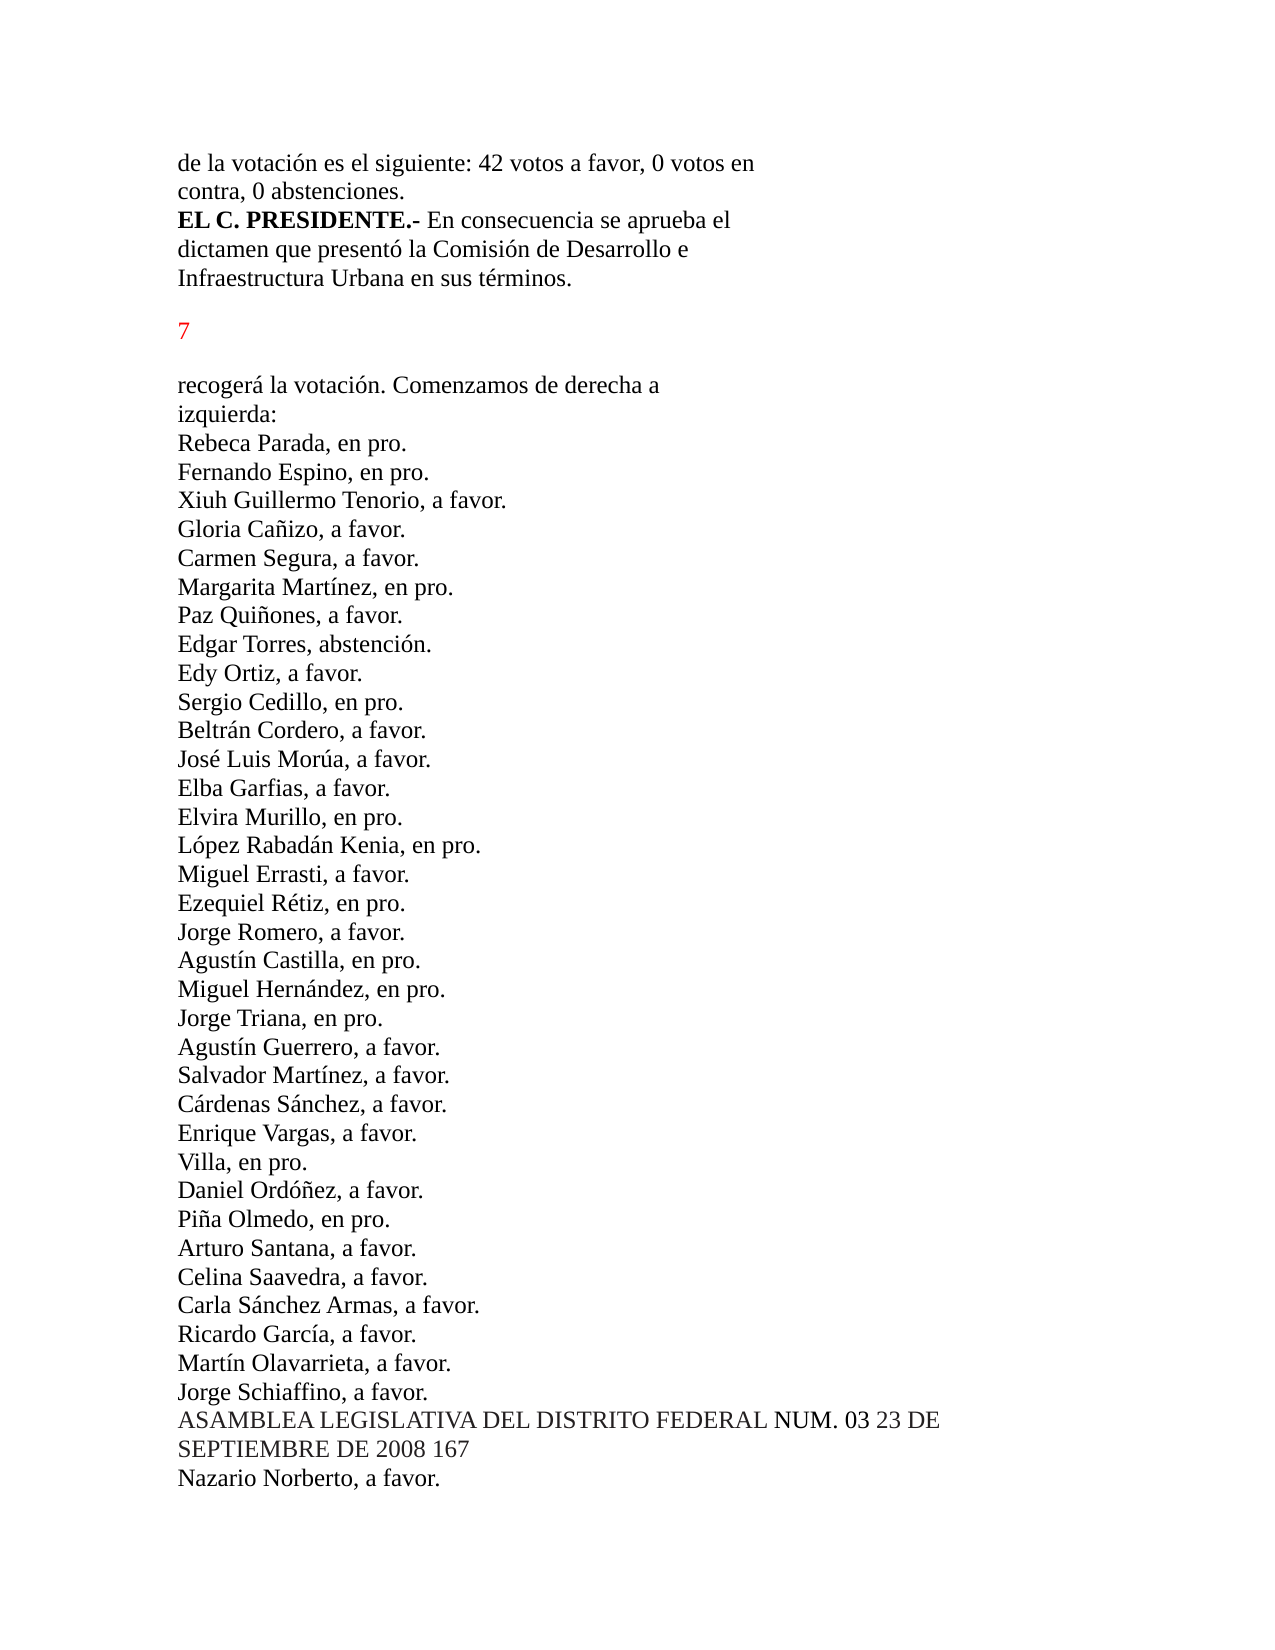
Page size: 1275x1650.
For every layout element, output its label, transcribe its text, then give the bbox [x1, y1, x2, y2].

text Fernando Espino, en pro. [177, 457, 1098, 485]
text Cárdenas Sánchez, a favor. [177, 1089, 1098, 1118]
text Celina Saavedra, a favor. [177, 1262, 1098, 1290]
text recogerá la votación. Comenzamos de derecha a [177, 370, 1098, 399]
text Salvador Martínez, a favor. [177, 1060, 1098, 1089]
text Miguel Errasti, a favor. [177, 859, 1098, 888]
text izquierda: [177, 399, 1098, 428]
text Nazario Norberto, a favor. [177, 1463, 1098, 1492]
text Enrique Vargas, a favor. [177, 1118, 1098, 1147]
text Agustín Castilla, en pro. [177, 945, 1098, 974]
text López Rabadán Kenia, en pro. [177, 830, 1098, 859]
text EL C. PRESIDENTE.- En consecuencia se aprueba el [177, 205, 1098, 234]
text José Luis Morúa, a favor. [177, 744, 1098, 773]
text Margarita Martínez, en pro. [177, 572, 1098, 600]
text Carmen Segura, a favor. [177, 543, 1098, 572]
text Elvira Murillo, en pro. [177, 802, 1098, 830]
text Ricardo García, a favor. [177, 1319, 1098, 1348]
text Sergio Cedillo, en pro. [177, 687, 1098, 715]
text Arturo Santana, a favor. [177, 1233, 1098, 1262]
text Infraestructura Urbana en sus términos. [177, 263, 1098, 291]
text de la votación es el siguiente: 42 votos a favor, 0 votos en [177, 148, 1098, 176]
text Martín Olavarrieta, a favor. [177, 1348, 1098, 1377]
text Agustín Guerrero, a favor. [177, 1032, 1098, 1060]
text Jorge Triana, en pro. [177, 1003, 1098, 1032]
text Gloria Cañizo, a favor. [177, 514, 1098, 543]
text Elba Garfias, a favor. [177, 773, 1098, 802]
text Miguel Hernández, en pro. [177, 974, 1098, 1003]
text Paz Quiñones, a favor. [177, 600, 1098, 629]
text 7 [177, 316, 1098, 345]
text Jorge Schiaffino, a favor. [177, 1377, 1098, 1405]
text Rebeca Parada, en pro. [177, 428, 1098, 457]
text Ezequiel Rétiz, en pro. [177, 888, 1098, 917]
text Carla Sánchez Armas, a favor. [177, 1290, 1098, 1319]
text dictamen que presentó la Comisión de Desarrollo e [177, 234, 1098, 263]
text Piña Olmedo, en pro. [177, 1204, 1098, 1233]
text Villa, en pro. [177, 1147, 1098, 1175]
text ASAMBLEA LEGISLATIVA DEL DISTRITO FEDERAL NUM. 03 23 DE SEPTIEMBRE DE 2008 167 [177, 1405, 1098, 1463]
text Daniel Ordóñez, a favor. [177, 1175, 1098, 1204]
text Edy Ortiz, a favor. [177, 658, 1098, 687]
text Beltrán Cordero, a favor. [177, 715, 1098, 744]
text Edgar Torres, abstención. [177, 629, 1098, 658]
text Jorge Romero, a favor. [177, 917, 1098, 945]
text Xiuh Guillermo Tenorio, a favor. [177, 485, 1098, 514]
text contra, 0 abstenciones. [177, 176, 1098, 205]
